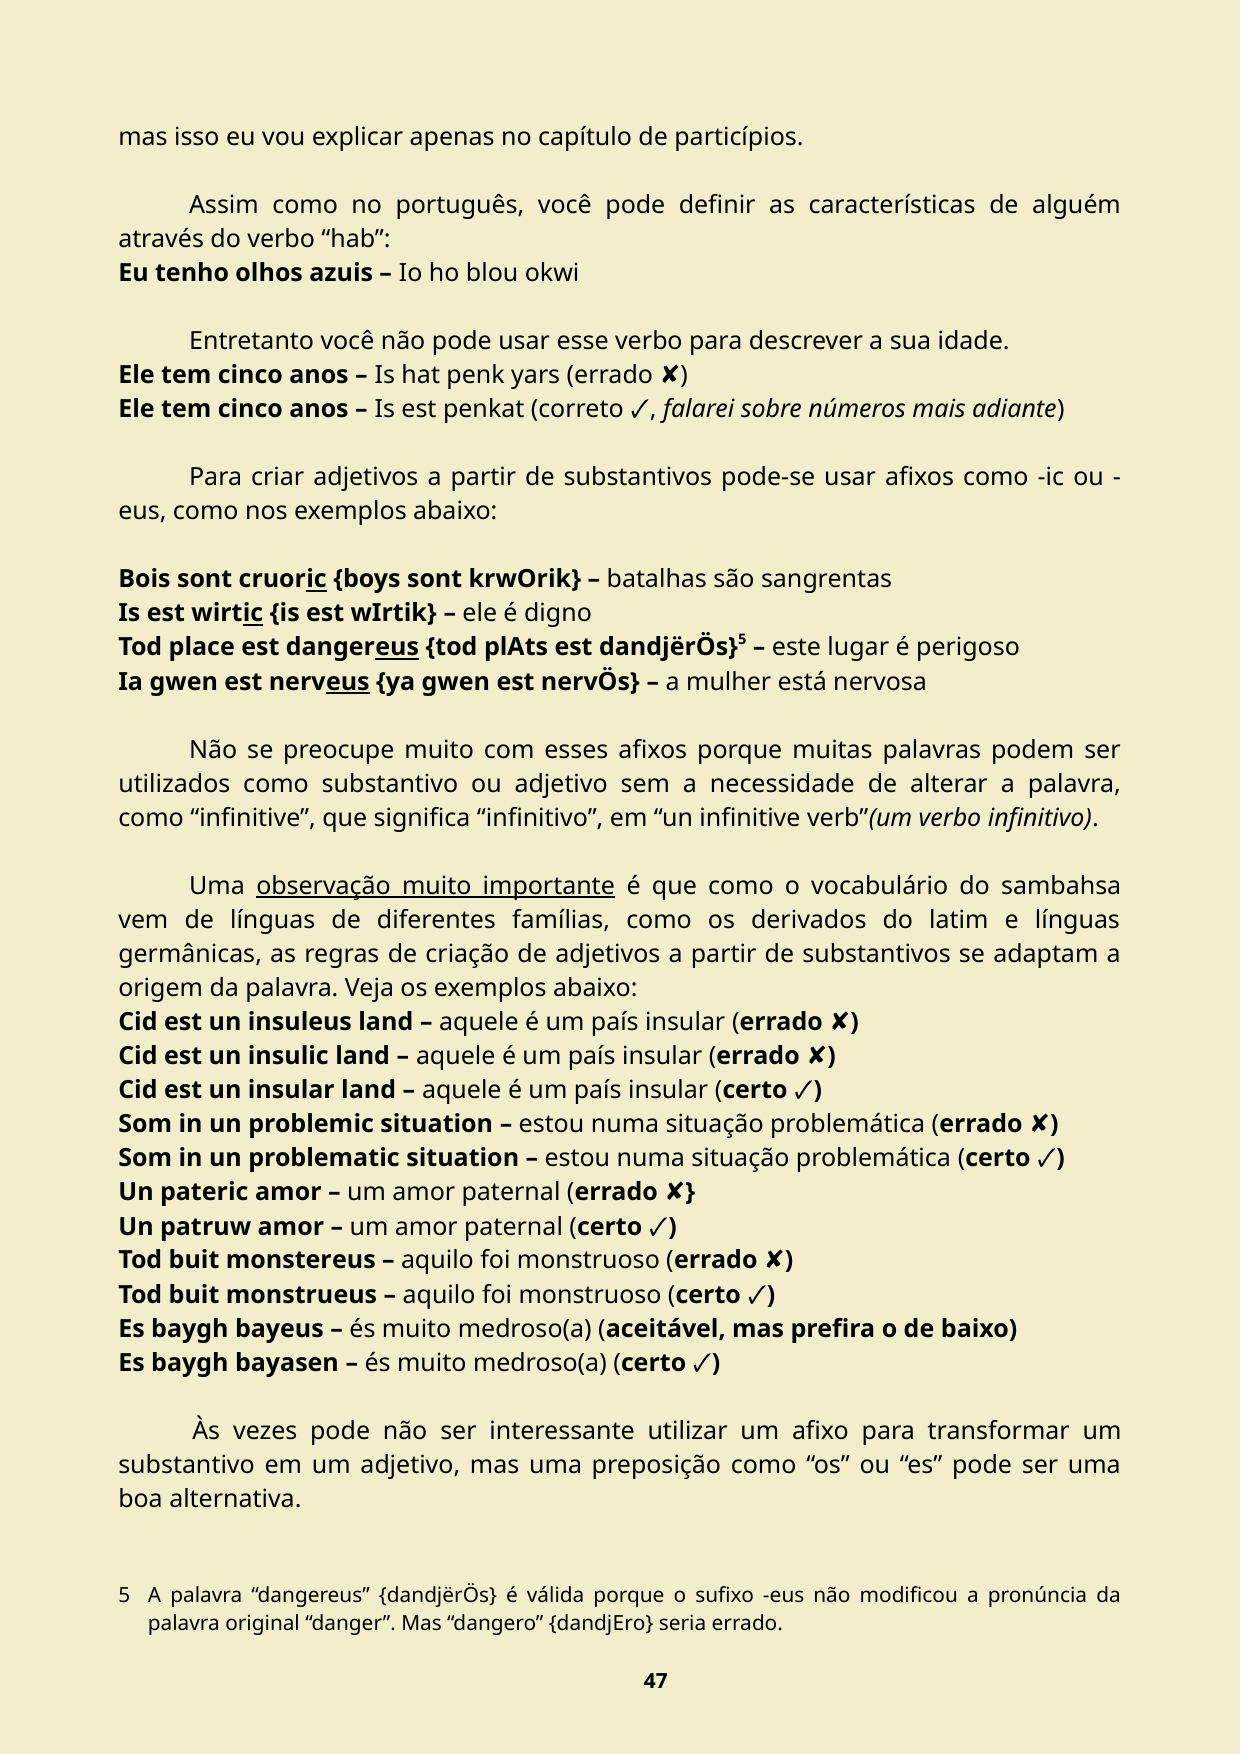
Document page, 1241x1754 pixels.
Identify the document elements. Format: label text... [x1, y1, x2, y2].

text Ele tem cinco anos – Is hat penk yars (errado ✘) [118, 357, 1122, 391]
text Un patruw amor – um amor paternal (certo 🗸) [118, 1208, 1122, 1242]
text Som in un problemic situation – estou numa situação problemática (errado ✘) [118, 1106, 1122, 1140]
text Às vezes pode não ser interessante utilizar um afixo para transformar um substantivo em um adjetivo, mas uma preposição como “os” ou “es” pode ser uma boa alternativa. [118, 1412, 1122, 1515]
text Não se preocupe muito com esses afixos porque muitas palavras podem ser utilizados como substantivo ou adjetivo sem a necessidade de alterar a palavra, como “infinitive”, que significa “infinitivo”, em “un infinitive verb”(um verbo infinitivo). [118, 731, 1122, 833]
text Cid est un insuleus land – aquele é um país insular (errado ✘) [118, 1004, 1122, 1038]
text Tod buit monstereus – aquilo foi monstruoso (errado ✘) [118, 1242, 1122, 1276]
text Tod place est dangereus {tod plAts est dandjërÖs} – este lugar é perigoso [118, 629, 1122, 663]
text mas isso eu vou explicar apenas no capítulo de particípios. [118, 118, 1122, 152]
text Cid est un insular land – aquele é um país insular (certo 🗸) [118, 1072, 1122, 1106]
text Is est wirtic {is est wIrtik} – ele é digno [118, 595, 1122, 629]
text Bois sont cruoric {boys sont krwOrik} – batalhas são sangrentas [118, 561, 1122, 595]
text Som in un problematic situation – estou numa situação problemática (certo 🗸) [118, 1140, 1122, 1174]
text Es baygh bayasen – és muito medroso(a) (certo 🗸) [118, 1344, 1122, 1378]
text Un pateric amor – um amor paternal (errado ✘} [118, 1174, 1122, 1208]
text Assim como no português, você pode definir as características de alguém através do verbo “hab”: [118, 186, 1122, 254]
text Es baygh bayeus – és muito medroso(a) (aceitável, mas prefira o de baixo) [118, 1310, 1122, 1344]
text Uma observação muito importante é que como o vocabulário do sambahsa vem de línguas de diferentes famílias, como os derivados do latim e línguas germânicas, as regras de criação de adjetivos a partir de substantivos se adaptam a origem da palavra. Veja os exemplos abaixo: [118, 867, 1122, 1004]
text Eu tenho olhos azuis – Io ho blou okwi [118, 254, 1122, 288]
text Cid est un insulic land – aquele é um país insular (errado ✘) [118, 1038, 1122, 1072]
text Ia gwen est nerveus {ya gwen est nervÖs} – a mulher está nervosa [118, 663, 1122, 697]
text A palavra “dangereus” {dandjërÖs} é válida porque o sufixo -eus não modificou a pronúncia da palavra original “danger”. Mas “dangero” {dandjEro} seria errado. [118, 1580, 1122, 1637]
text Tod buit monstrueus – aquilo foi monstruoso (certo 🗸) [118, 1276, 1122, 1310]
text Ele tem cinco anos – Is est penkat (correto 🗸, falarei sobre números mais adiante) [118, 391, 1122, 425]
text Entretanto você não pode usar esse verbo para descrever a sua idade. [118, 322, 1122, 357]
text Para criar adjetivos a partir de substantivos pode-se usar afixos como -ic ou -eus, como nos exemplos abaixo: [118, 459, 1122, 527]
